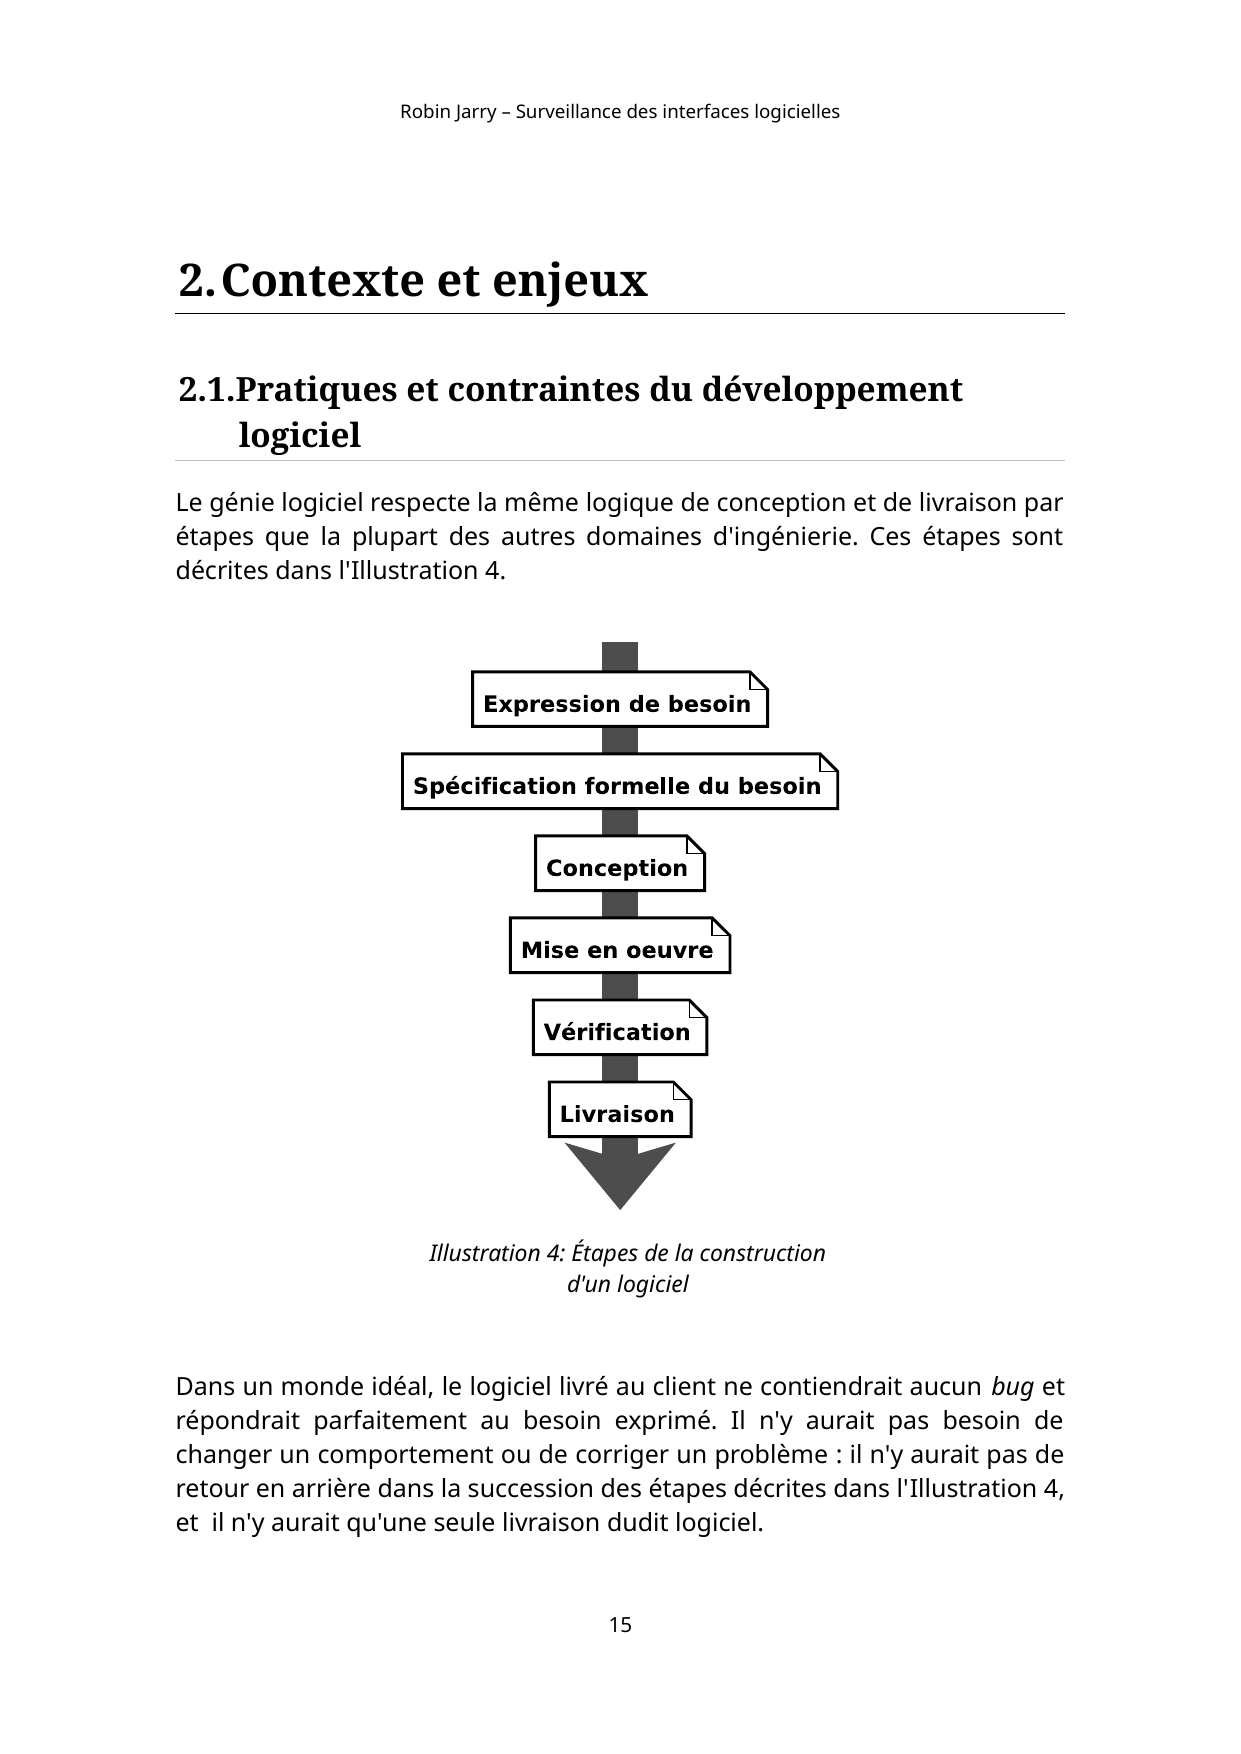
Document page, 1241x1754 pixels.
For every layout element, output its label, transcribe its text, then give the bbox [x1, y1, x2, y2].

subtitle Pratiques et contraintes du développement logiciel [175, 363, 1065, 460]
text Illustration 4: Étapes de la construction d'un logiciel [410, 649, 848, 1299]
text Dans un monde idéal, le logiciel livré au client ne contiendrait aucun bug et répondrait parfaitement au besoin exprimé. Il n'y aurait pas besoin de changer un comportement ou de corriger un problème : il n'y aurait pas de retour en arrière dans la succession des étapes décrites dans l'Illustration 4, et il n'y aurait qu'une seule livraison dudit logiciel. [175, 617, 1065, 1539]
subtitle Contexte et enjeux [175, 246, 1065, 313]
text Le génie logiciel respecte la même logique de conception et de livraison par étapes que la plupart des autres domaines d'ingénierie. Ces étapes sont décrites dans l'Illustration 4. [175, 484, 1065, 587]
